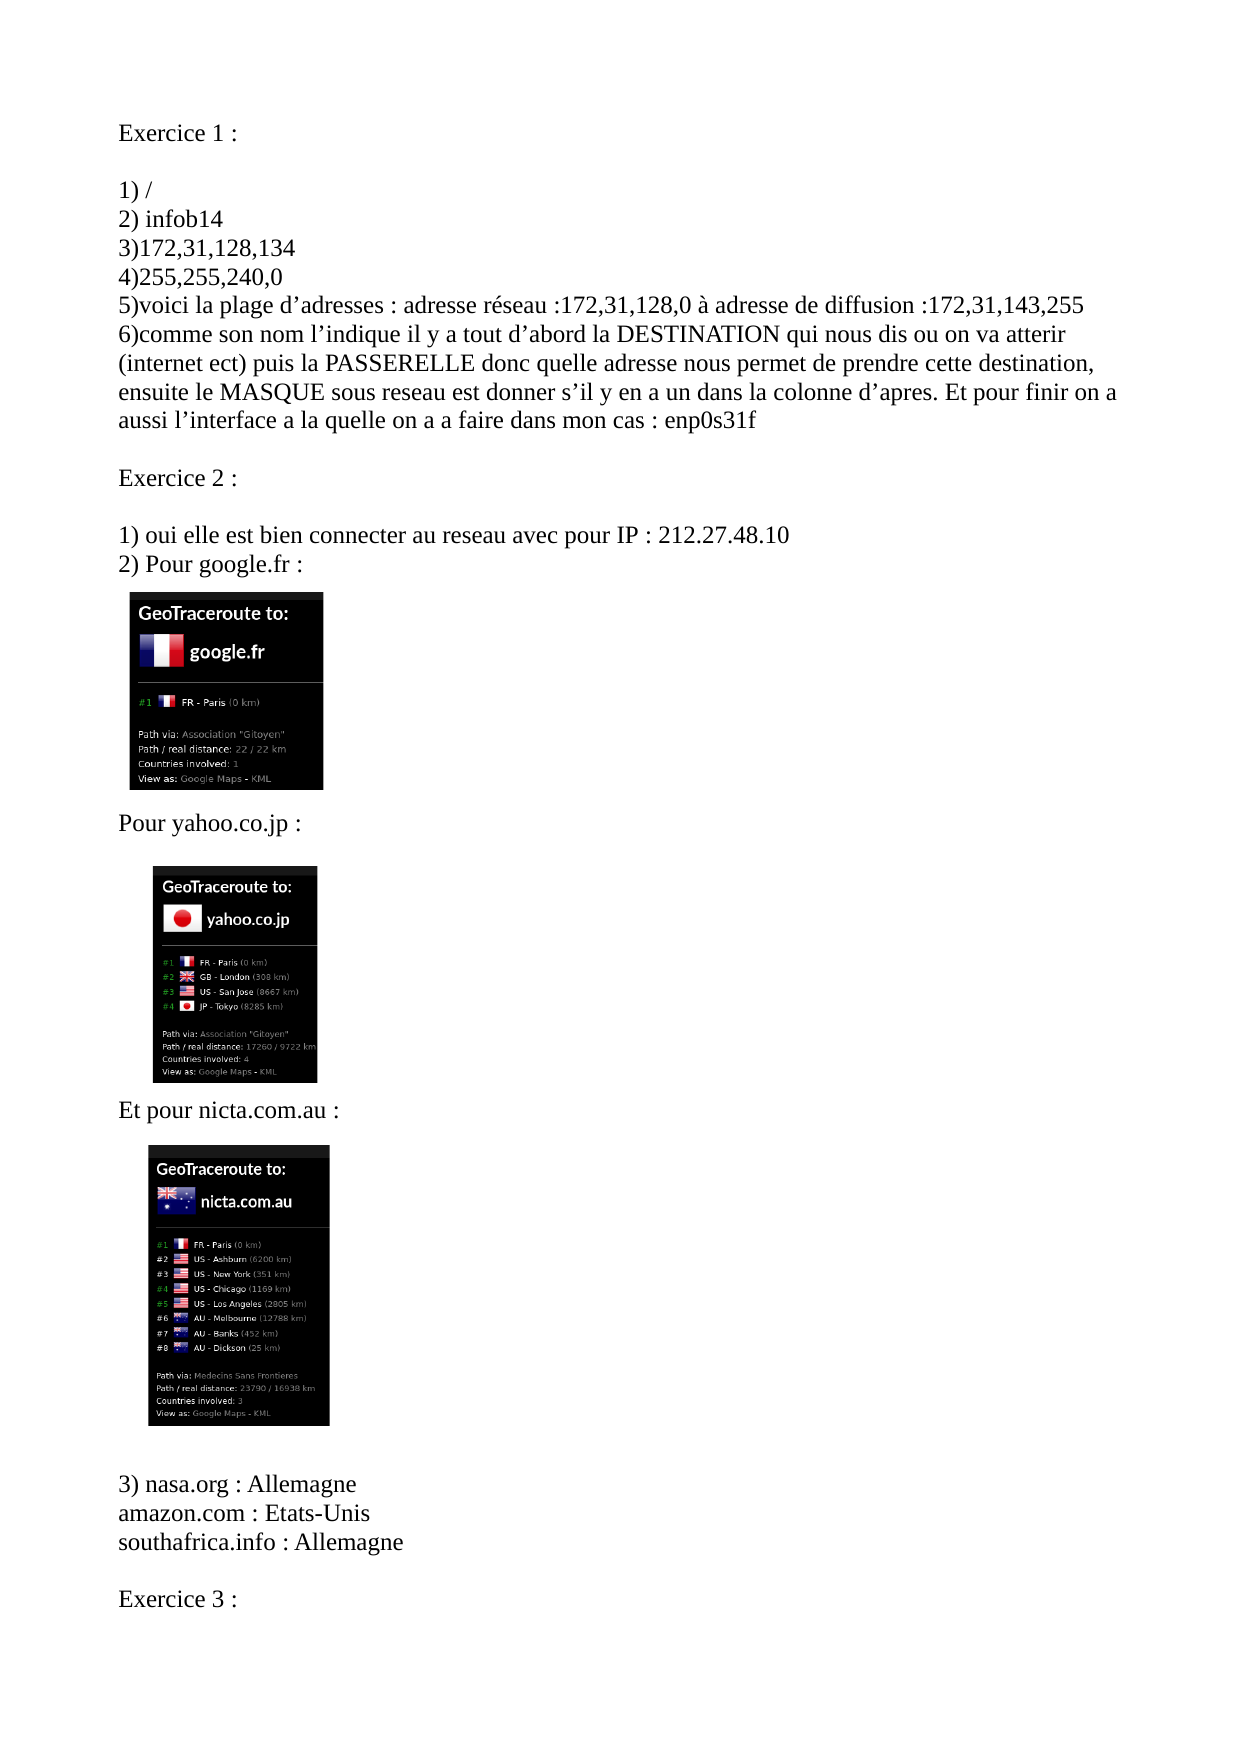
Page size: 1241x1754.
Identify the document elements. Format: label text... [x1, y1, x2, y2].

text amazon.com : Etats-Unis [118, 1498, 1122, 1527]
text 3)172,31,128,134 [118, 233, 1122, 262]
text southafrica.info : Allemagne [118, 1527, 1122, 1556]
text Pour yahoo.co.jp : [118, 808, 1122, 837]
text 3) nasa.org : Allemagne [118, 1469, 1122, 1498]
picture [152, 866, 172, 1083]
text Exercice 2 : [118, 463, 1122, 492]
picture [129, 592, 153, 790]
text Exercice 1 : [118, 118, 1122, 147]
picture [148, 1145, 170, 1426]
text 4)255,255,240,0 [118, 262, 1122, 291]
text 6)comme son nom l’indique il y a tout d’abord la DESTINATION qui nous dis ou on va atterir (internet ect) puis la PASSERELLE donc quelle adresse nous permet de prendre cette destination, ensuite le MASQUE sous reseau est donner s’il y en a un dans la colonne d’apres. Et pour finir on a aussi l’interface a la quelle on a a faire dans mon cas : enp0s31f [118, 319, 1122, 434]
text Exercice 3 : [118, 1584, 1122, 1613]
text Et pour nicta.com.au : [118, 1096, 1122, 1124]
text 1) oui elle est bien connecter au reseau avec pour IP : 212.27.48.10 2) Pour google.fr : [118, 521, 1122, 578]
text 5)voici la plage d’adresses : adresse réseau :172,31,128,0 à adresse de diffusion :172,31,143,255 [118, 291, 1122, 319]
text 2) infob14 [118, 204, 1122, 233]
text 1) / [118, 147, 1122, 204]
